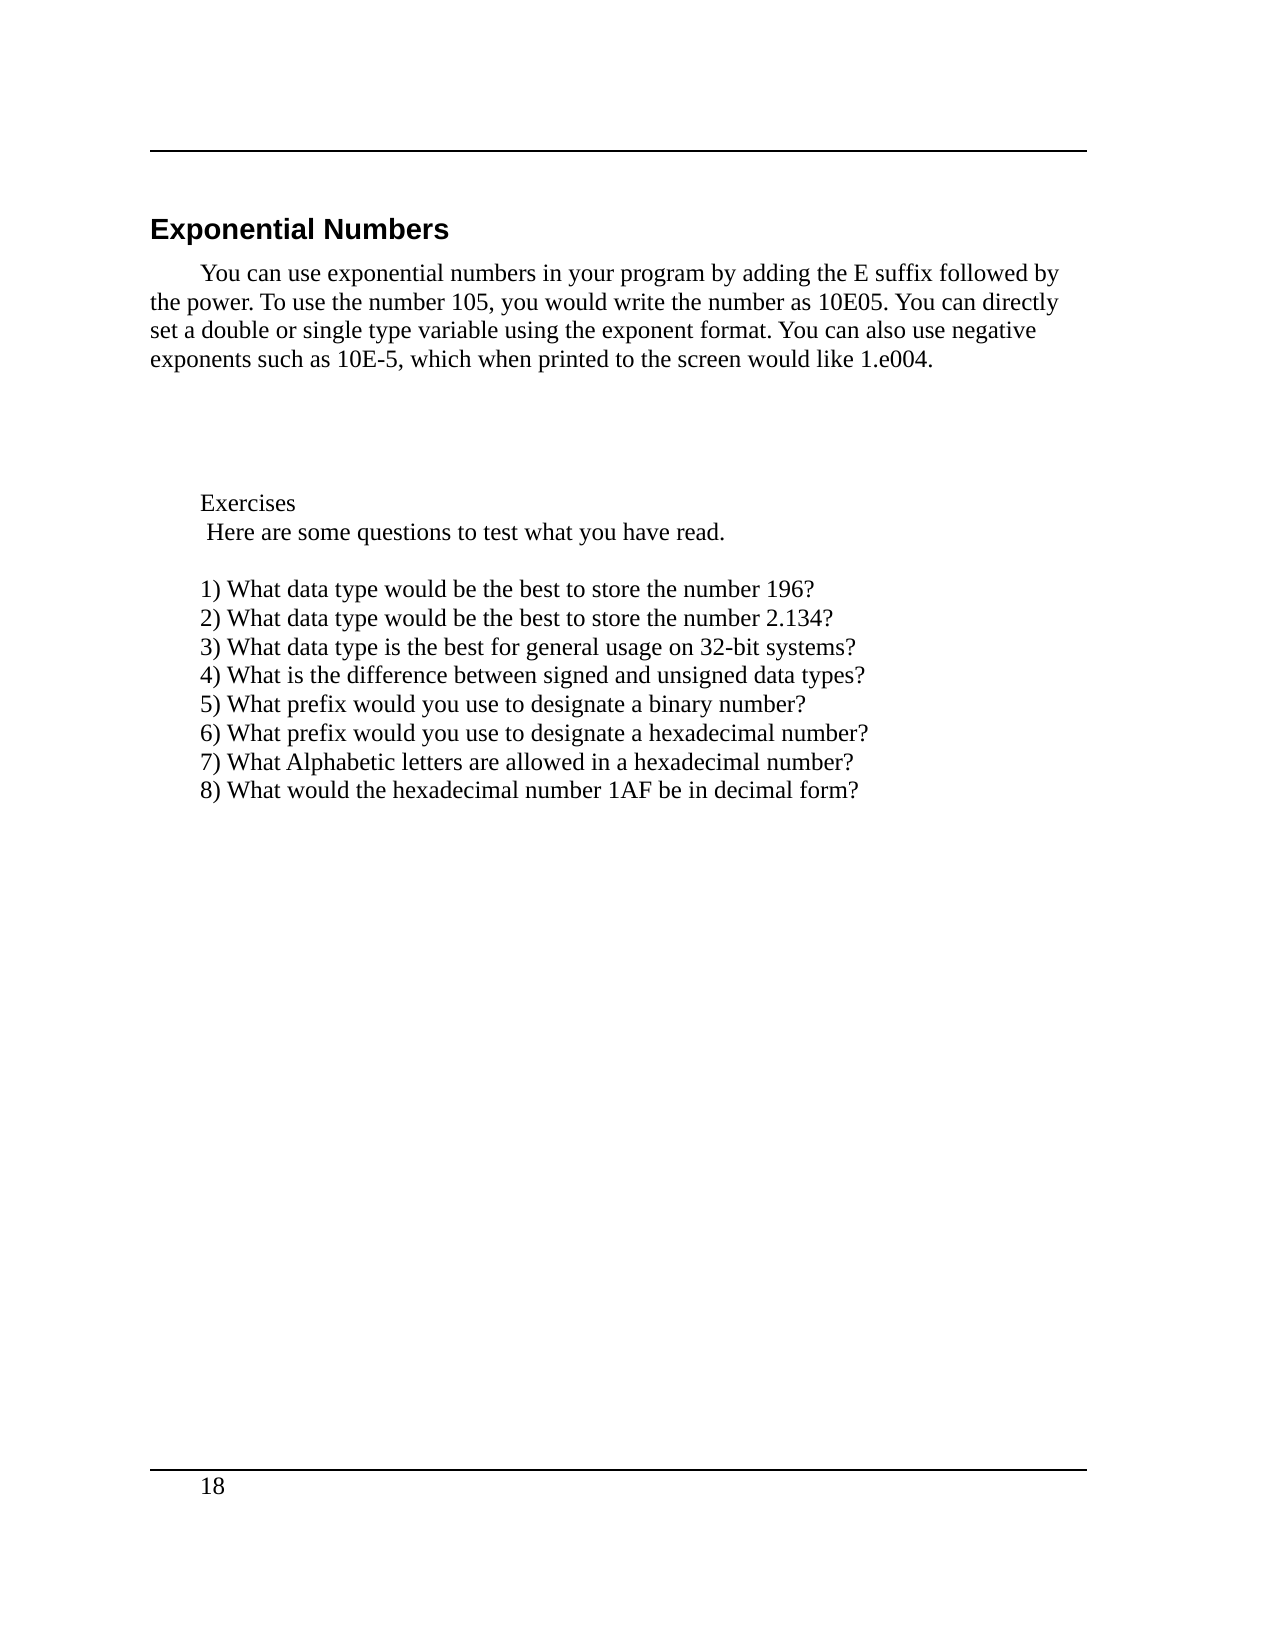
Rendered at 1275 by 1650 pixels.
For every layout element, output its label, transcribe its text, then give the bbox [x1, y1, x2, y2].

text You can use exponential numbers in your program by adding the E suffix followed by the power. To use the number 105, you would write the number as 10E05. You can directly set a double or single type variable using the exponent format. You can also use negative exponents such as 10E-5, which when printed to the screen would like 1.e004. [150, 258, 1087, 373]
text 3) What data type is the best for general usage on 32-bit systems? [150, 632, 1087, 661]
text 5) What prefix would you use to designate a binary number? [150, 689, 1087, 718]
text 7) What Alphabetic letters are allowed in a hexadecimal number? [150, 747, 1087, 776]
text 8) What would the hexadecimal number 1AF be in decimal form? [150, 776, 1087, 804]
text Here are some questions to test what you have read. [150, 517, 1087, 546]
text 2) What data type would be the best to store the number 2.134? [150, 603, 1087, 632]
text Exercises [150, 488, 1087, 517]
text 1) What data type would be the best to store the number 196? [150, 574, 1087, 603]
subtitle Exponential Numbers [150, 212, 1087, 246]
text 4) What is the difference between signed and unsigned data types? [150, 661, 1087, 689]
text 6) What prefix would you use to designate a hexadecimal number? [150, 718, 1087, 747]
